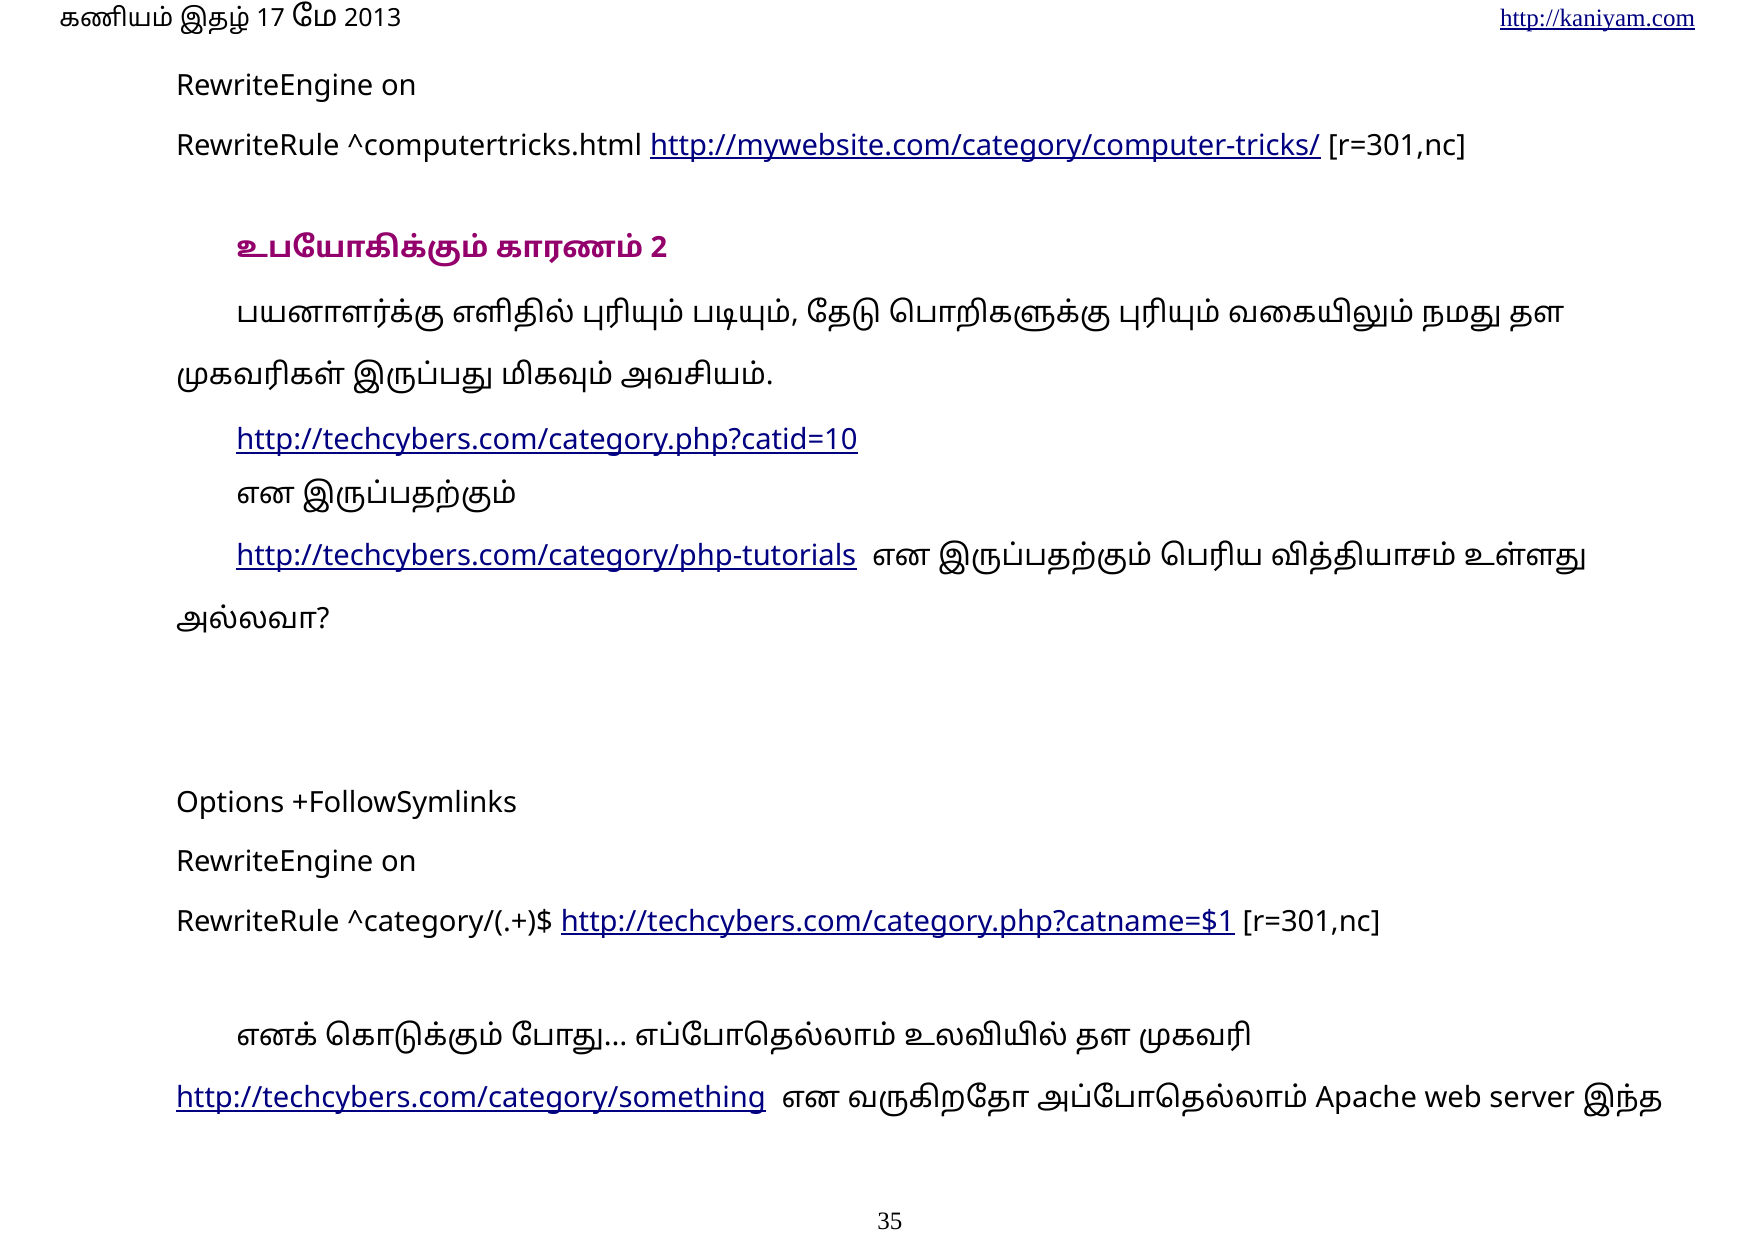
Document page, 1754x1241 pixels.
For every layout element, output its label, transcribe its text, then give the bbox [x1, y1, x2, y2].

text Options +FollowSymlinks RewriteEngine on RewriteRule ^category/(.+)$ http://techcybers.com/category.php?catname=$1 [r=301,nc] [176, 781, 1695, 939]
text RewriteEngine on RewriteRule ^computertricks.html http://mywebsite.com/category/computer-tricks/ [r=301,nc] [176, 64, 1695, 163]
text http://techcybers.com/category.php?catid=10 [176, 418, 1695, 458]
text என இருப்பதற்கும் [176, 478, 1695, 516]
text http://techcybers.com/category/php-tutorials என இருப்பதற்கும் பெரிய வித்தியாசம் உள்ளது அல்லவா? [176, 534, 1695, 640]
text எனக் கொடுக்கும் போது… எப்போதெல்லாம் உலவியில் தள முகவரி http://techcybers.com/category/something என வருகிறதோ அப்போதெல்லாம் Apache web server இந்த [176, 1019, 1695, 1119]
text பயனாளர்க்கு எளிதில் புரியும் படியும், தேடு பொறிகளுக்கு புரியும் வகையிலும் நமது தள முகவரிகள் இருப்பது மிகவும் அவசியம். [176, 291, 1695, 397]
text உபயோகிக்கும் காரணம் 2 [176, 226, 1695, 269]
